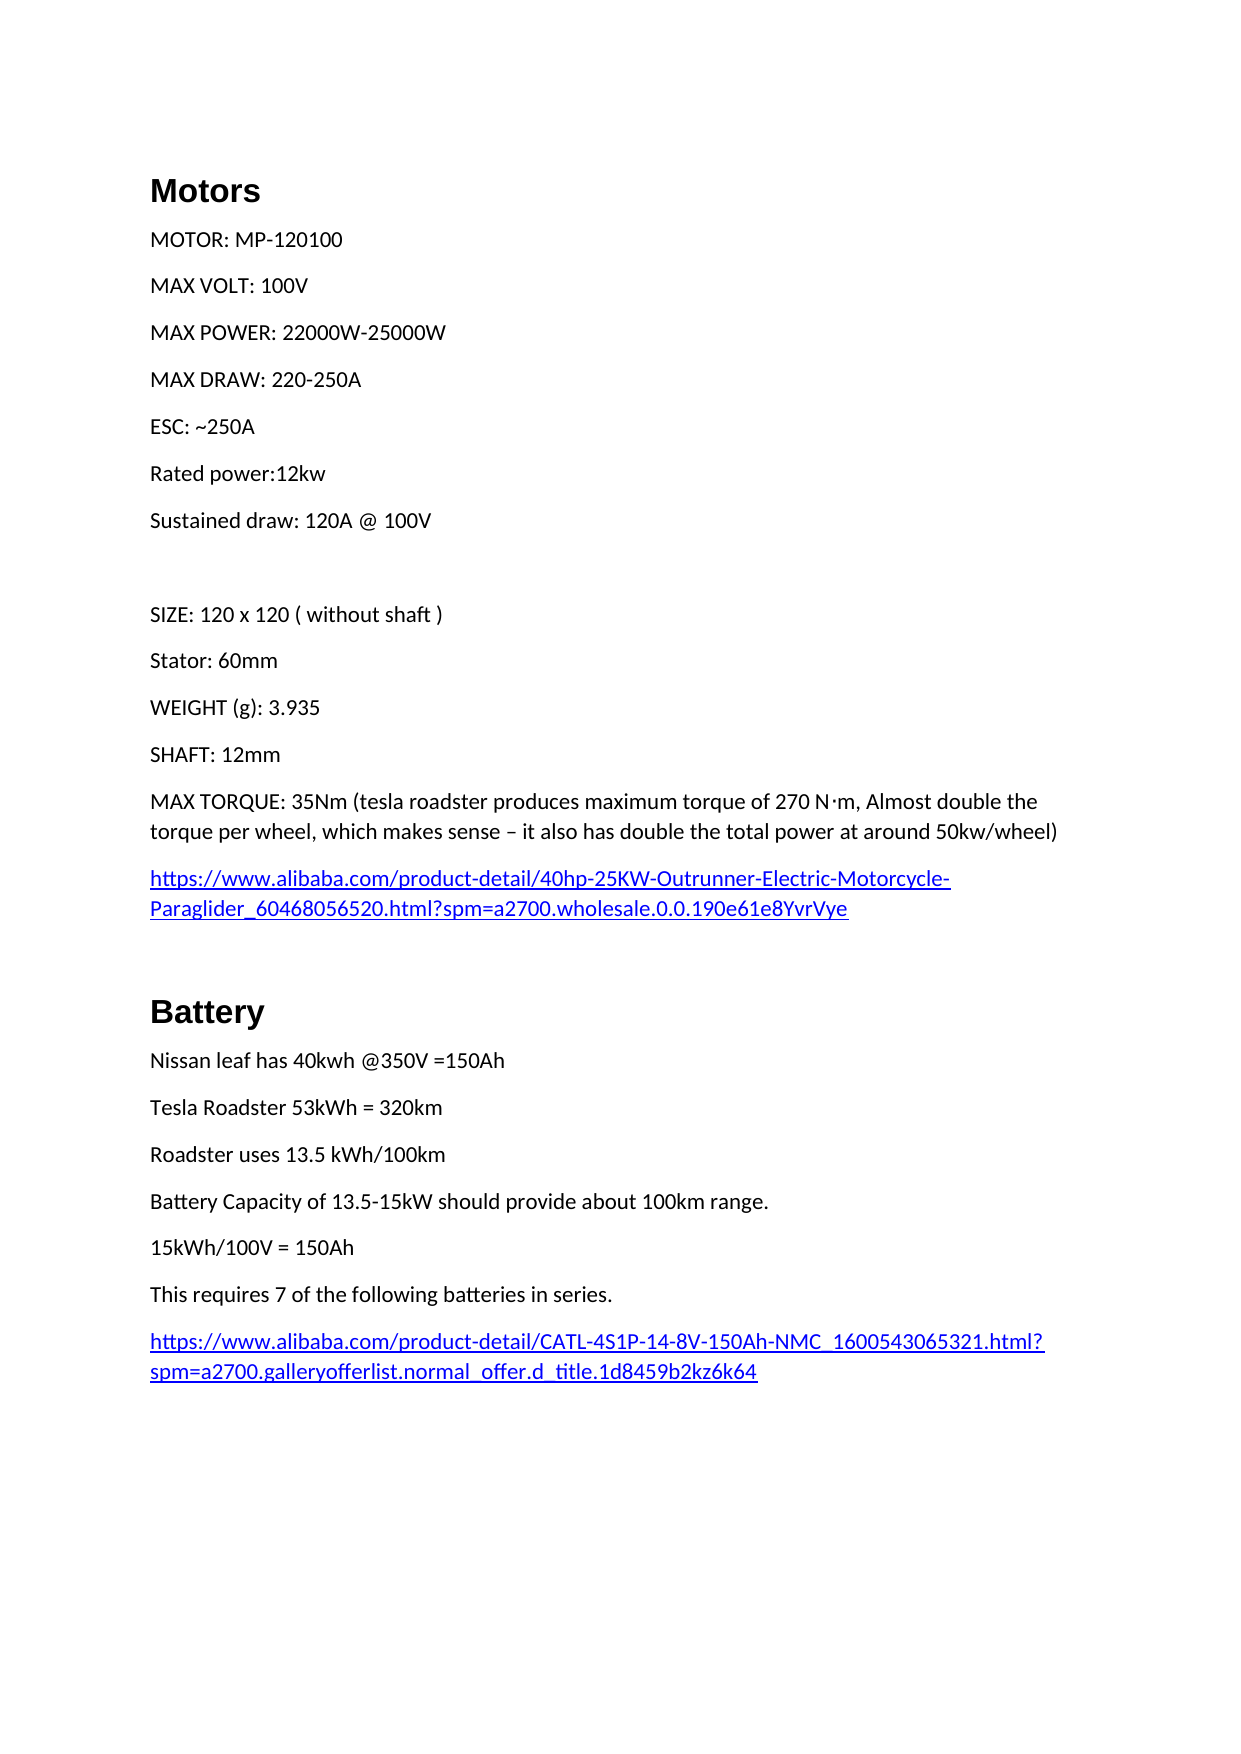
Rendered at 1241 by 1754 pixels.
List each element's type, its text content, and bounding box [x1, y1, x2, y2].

text 15kWh/100V = 150Ah [150, 1233, 1090, 1262]
text Rated power:12kw [150, 459, 1090, 487]
subtitle Motors [150, 171, 1090, 209]
text https://www.alibaba.com/product-detail/CATL-4S1P-14-8V-150Ah-NMC_1600543065321.html?spm=a2700.galleryofferlist.normal_offer.d_title.1d8459b2kz6k64 [150, 1327, 1090, 1385]
text This requires 7 of the following batteries in series. [150, 1280, 1090, 1308]
text WEIGHT (g): 3.935 [150, 693, 1090, 722]
text MOTOR: MP-120100 [150, 225, 1090, 253]
text ESC: ~250A [150, 412, 1090, 440]
text https://www.alibaba.com/product-detail/40hp-25KW-Outrunner-Electric-Motorcycle-Paraglider_60468056520.html?spm=a2700.wholesale.0.0.190e61e8YvrVye [150, 864, 1090, 923]
text Roadster uses 13.5 kWh/100km [150, 1140, 1090, 1168]
text Nissan leaf has 40kwh @350V =150Ah [150, 1046, 1090, 1074]
text MAX DRAW: 220-250A [150, 365, 1090, 393]
text MAX VOLT: 100V [150, 272, 1090, 300]
text Stator: 60mm [150, 647, 1090, 675]
text SHAFT: 12mm [150, 740, 1090, 768]
text SIZE: 120 x 120 ( without shaft ) [150, 600, 1090, 628]
text MAX POWER: 22000W-25000W [150, 318, 1090, 347]
text MAX TORQUE: 35Nm (tesla roadster produces maximum torque of 270 N⋅m, Almost double the torque per wheel, which makes sense – it also has double the total power at around 50kw/wheel) [150, 787, 1090, 846]
text Tesla Roadster 53kWh = 320km [150, 1093, 1090, 1121]
text Sustained draw: 120A @ 100V [150, 506, 1090, 534]
subtitle Battery [150, 992, 1090, 1031]
text Battery Capacity of 13.5-15kW should provide about 100km range. [150, 1187, 1090, 1215]
